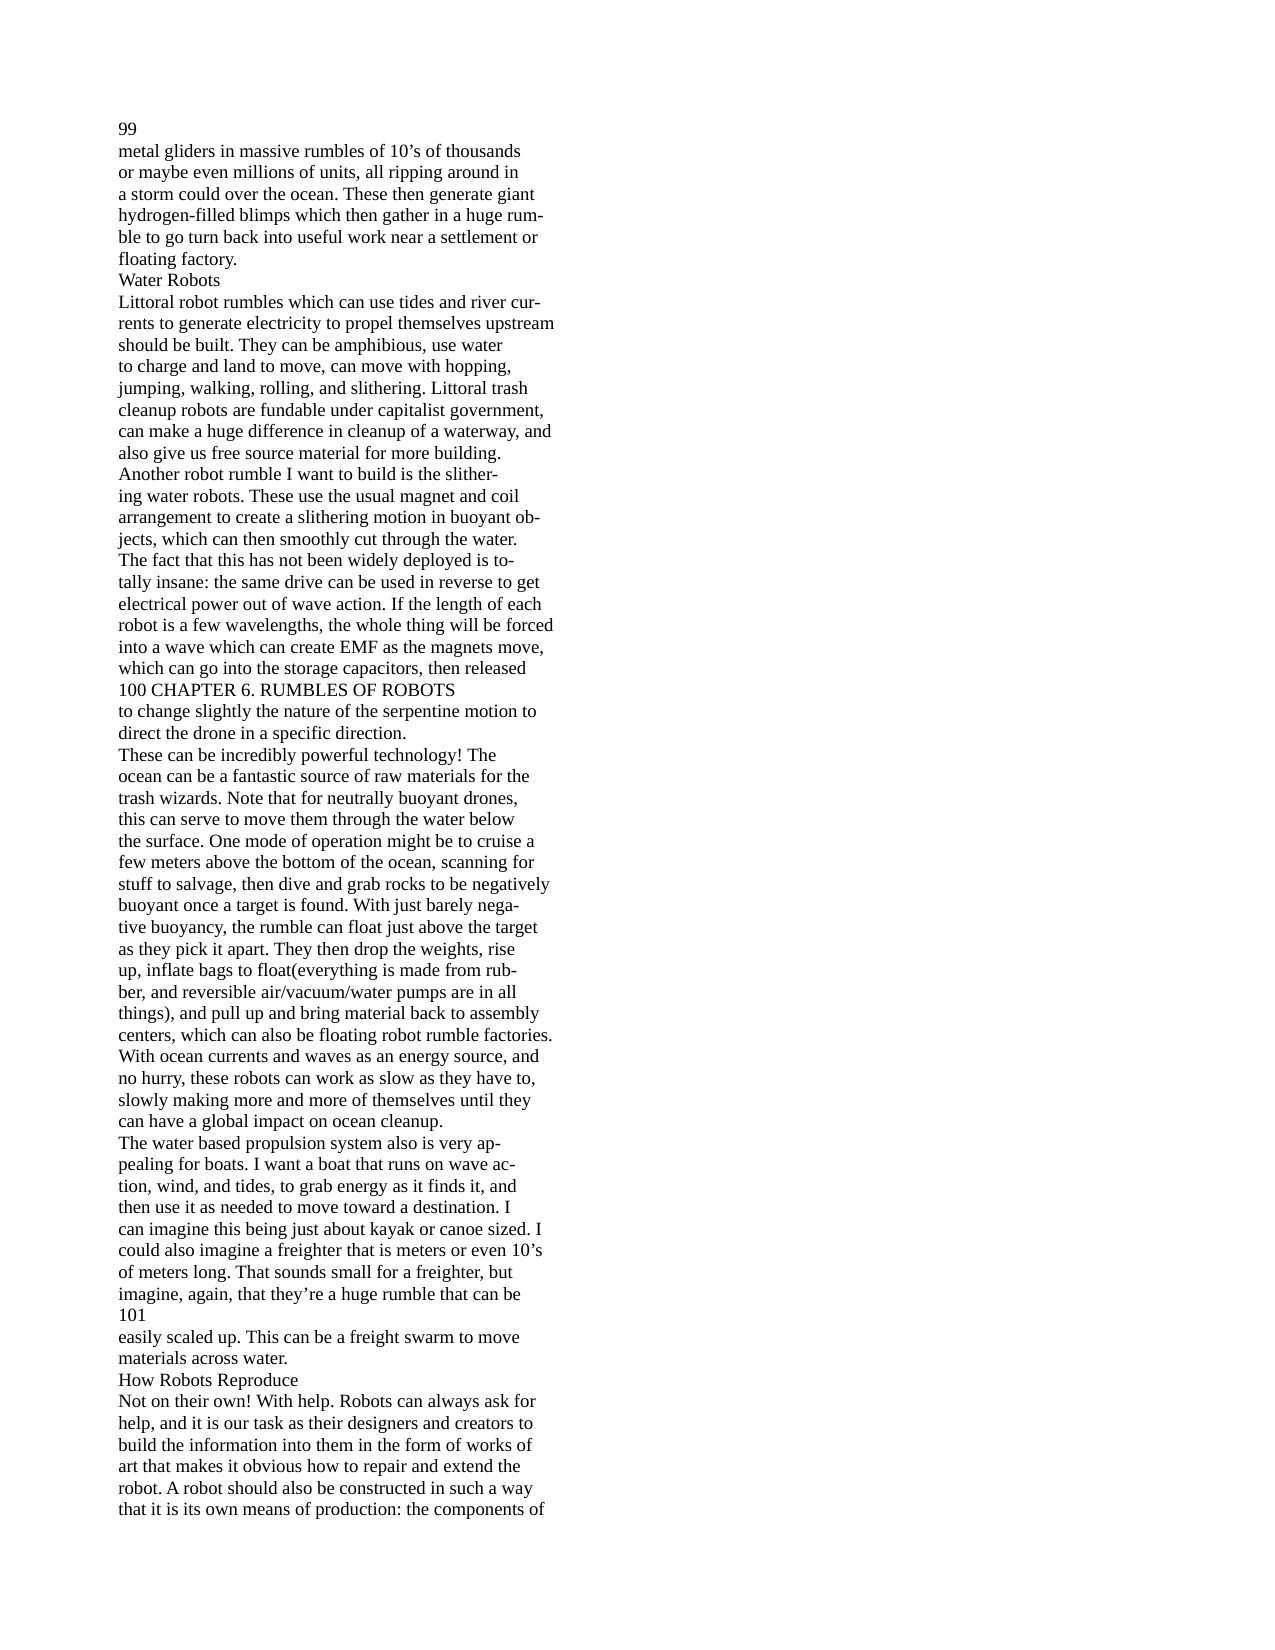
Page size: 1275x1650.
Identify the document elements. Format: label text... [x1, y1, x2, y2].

text as they pick it apart. They then drop the weights, rise [118, 937, 1157, 959]
text metal gliders in massive rumbles of 10’s of thousands [118, 140, 1157, 161]
text this can serve to move them through the water below [118, 808, 1157, 830]
text tally insane: the same drive can be used in reverse to get [118, 571, 1157, 592]
text pealing for boats. I want a boat that runs on wave ac- [118, 1153, 1157, 1175]
text build the information into them in the form of works of [118, 1433, 1157, 1455]
text help, and it is our task as their designers and creators to [118, 1412, 1157, 1433]
text to change slightly the nature of the serpentine motion to [118, 700, 1157, 722]
text up, inflate bags to float(everything is made from rub- [118, 959, 1157, 981]
text slowly making more and more of themselves until they [118, 1088, 1157, 1110]
text ocean can be a fantastic source of raw materials for the [118, 765, 1157, 787]
text few meters above the bottom of the ocean, scanning for [118, 851, 1157, 873]
text The water based propulsion system also is very ap- [118, 1132, 1157, 1153]
text then use it as needed to move toward a destination. I [118, 1196, 1157, 1218]
text ble to go turn back into useful work near a settlement or [118, 226, 1157, 247]
text arrangement to create a slithering motion in buoyant ob- [118, 506, 1157, 528]
text which can go into the storage capacitors, then released [118, 657, 1157, 679]
text can have a global impact on ocean cleanup. [118, 1110, 1157, 1132]
text tion, wind, and tides, to grab energy as it finds it, and [118, 1175, 1157, 1196]
text hydrogen-filled blimps which then gather in a huge rum- [118, 204, 1157, 226]
text can make a huge difference in cleanup of a waterway, and [118, 420, 1157, 442]
text easily scaled up. This can be a freight swarm to move [118, 1326, 1157, 1347]
text centers, which can also be floating robot rumble factories. [118, 1024, 1157, 1045]
text into a wave which can create EMF as the magnets move, [118, 636, 1157, 657]
text Not on their own! With help. Robots can always ask for [118, 1390, 1157, 1412]
text should be built. They can be amphibious, use water [118, 334, 1157, 355]
text imagine, again, that they’re a huge rumble that can be [118, 1282, 1157, 1304]
text tive buoyancy, the rumble can float just above the target [118, 916, 1157, 937]
text a storm could over the ocean. These then generate giant [118, 183, 1157, 204]
text also give us free source material for more building. [118, 442, 1157, 463]
text cleanup robots are fundable under capitalist government, [118, 398, 1157, 420]
text no hurry, these robots can work as slow as they have to, [118, 1067, 1157, 1088]
text 100 CHAPTER 6. RUMBLES OF ROBOTS [118, 679, 1157, 700]
text art that makes it obvious how to repair and extend the [118, 1455, 1157, 1477]
text to charge and land to move, can move with hopping, [118, 355, 1157, 377]
text 101 [118, 1304, 1157, 1326]
text These can be incredibly powerful technology! The [118, 743, 1157, 765]
text With ocean currents and waves as an energy source, and [118, 1045, 1157, 1067]
text electrical power out of wave action. If the length of each [118, 592, 1157, 614]
text Water Robots [118, 269, 1157, 291]
text things), and pull up and bring material back to assembly [118, 1002, 1157, 1024]
text jects, which can then smoothly cut through the water. [118, 528, 1157, 549]
text robot. A robot should also be constructed in such a way [118, 1477, 1157, 1498]
text rents to generate electricity to propel themselves upstream [118, 312, 1157, 334]
text of meters long. That sounds small for a freighter, but [118, 1261, 1157, 1282]
text Another robot rumble I want to build is the slither- [118, 463, 1157, 485]
text the surface. One mode of operation might be to cruise a [118, 830, 1157, 851]
text ber, and reversible air/vacuum/water pumps are in all [118, 981, 1157, 1002]
text floating factory. [118, 247, 1157, 269]
text robot is a few wavelengths, the whole thing will be forced [118, 614, 1157, 636]
text jumping, walking, rolling, and slithering. Littoral trash [118, 377, 1157, 398]
text materials across water. [118, 1347, 1157, 1369]
text The fact that this has not been widely deployed is to- [118, 549, 1157, 571]
text stuff to salvage, then dive and grab rocks to be negatively [118, 873, 1157, 894]
text How Robots Reproduce [118, 1369, 1157, 1390]
text ing water robots. These use the usual magnet and coil [118, 485, 1157, 506]
text could also imagine a freighter that is meters or even 10’s [118, 1239, 1157, 1261]
text 99 [118, 118, 1157, 140]
text direct the drone in a specific direction. [118, 722, 1157, 743]
text buoyant once a target is found. With just barely nega- [118, 894, 1157, 916]
text can imagine this being just about kayak or canoe sized. I [118, 1218, 1157, 1239]
text Littoral robot rumbles which can use tides and river cur- [118, 291, 1157, 312]
text or maybe even millions of units, all ripping around in [118, 161, 1157, 183]
text trash wizards. Note that for neutrally buoyant drones, [118, 787, 1157, 808]
text that it is its own means of production: the components of [118, 1498, 1157, 1520]
